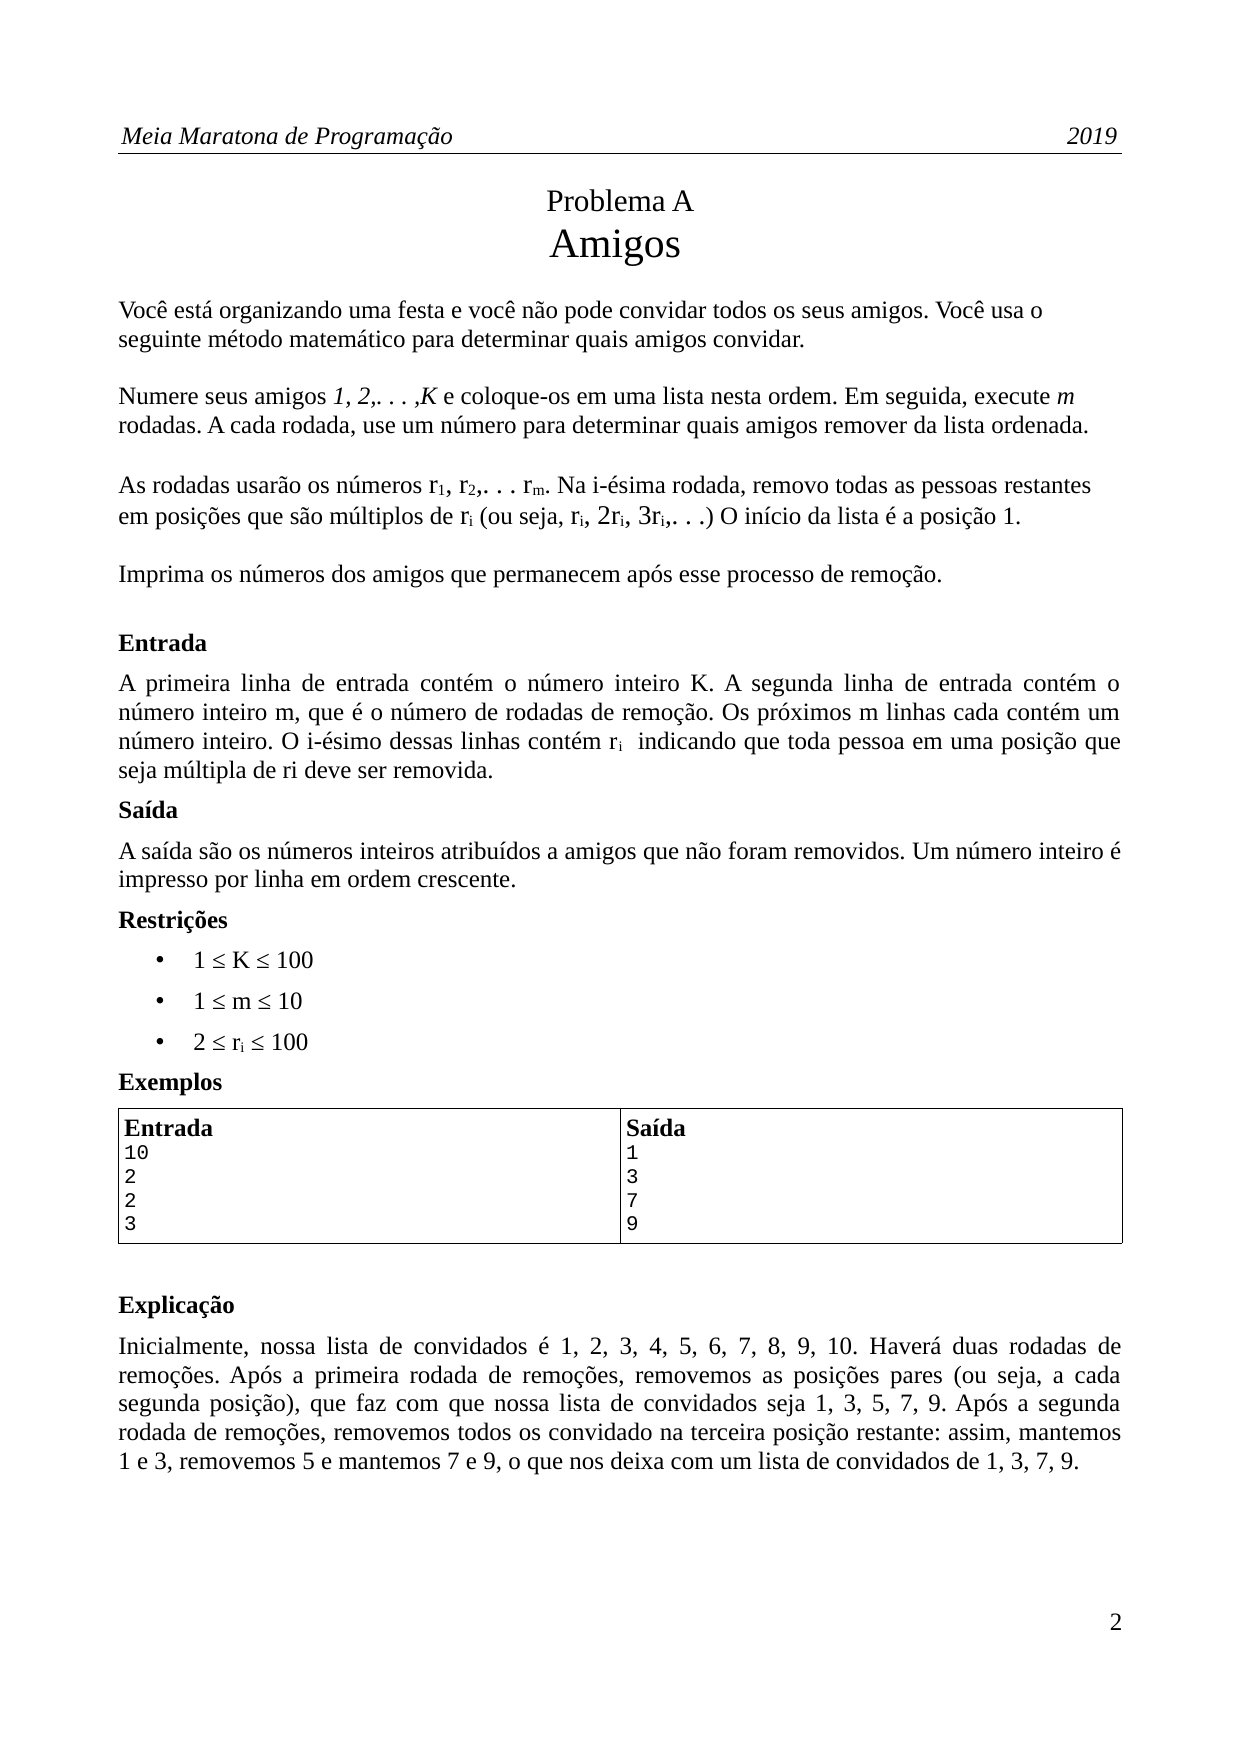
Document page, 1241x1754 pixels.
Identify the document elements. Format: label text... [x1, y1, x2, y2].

text Entrada [118, 628, 1122, 657]
text Explicação [118, 1290, 1122, 1319]
text A saída são os números inteiros atribuídos a amigos que não foram removidos. Um número inteiro é impresso por linha em ordem crescente. [118, 836, 1122, 893]
text Saída [118, 795, 1122, 824]
text A primeira linha de entrada contém o número inteiro K. A segunda linha de entrada contém o número inteiro m, que é o número de rodadas de remoção. Os próximos m linhas cada contém um número inteiro. O i-ésimo dessas linhas contém ri indicando que toda pessoa em uma posição que seja múltipla de ri deve ser removida. [118, 668, 1122, 783]
text Problema A [118, 183, 1122, 218]
text As rodadas usarão os números r­1, r2,. . . rm. Na i-ésima rodada, removo todas as pessoas restantes em posições que são múltiplos de ri (ou seja, ri, 2ri, 3ri,. . .) O início da lista é a posição 1. [118, 468, 1122, 530]
list 1 ≤ m ≤ 10 [156, 986, 1122, 1015]
text Numere seus amigos 1, 2,. . . ,K e coloque-os em uma lista nesta ordem. Em seguida, execute m rodadas. A cada rodada, use um número para determinar quais amigos remover da lista ordenada. [118, 381, 1122, 439]
text Amigos [118, 218, 1122, 266]
table_header Saída 1 3 7 9 [621, 1109, 1122, 1243]
table_header Entrada 10 2 2 3 [119, 1109, 620, 1243]
list 1 ≤ K ≤ 100 [156, 946, 1122, 974]
list 2 ≤ ri ≤ 100 [156, 1027, 1122, 1055]
text Exemplos [118, 1067, 1122, 1096]
text Inicialmente, nossa lista de convidados é 1, 2, 3, 4, 5, 6, 7, 8, 9, 10. Haverá duas rodadas de remoções. Após a primeira rodada de remoções, removemos as posições pares (ou seja, a cada segunda posição), que faz com que nossa lista de convidados seja 1, 3, 5, 7, 9. Após a segunda rodada de remoções, removemos todos os convidado na terceira posição restante: assim, mantemos 1 e 3, removemos 5 e mantemos 7 e 9, o que nos deixa com um lista de convidados de 1, 3, 7, 9. [118, 1331, 1122, 1475]
text Restrições [118, 905, 1122, 934]
text Você está organizando uma festa e você não pode convidar todos os seus amigos. Você usa o seguinte método matemático para determinar quais amigos convidar. [118, 295, 1122, 353]
text Imprima os números dos amigos que permanecem após esse processo de remoção. [118, 559, 1122, 587]
